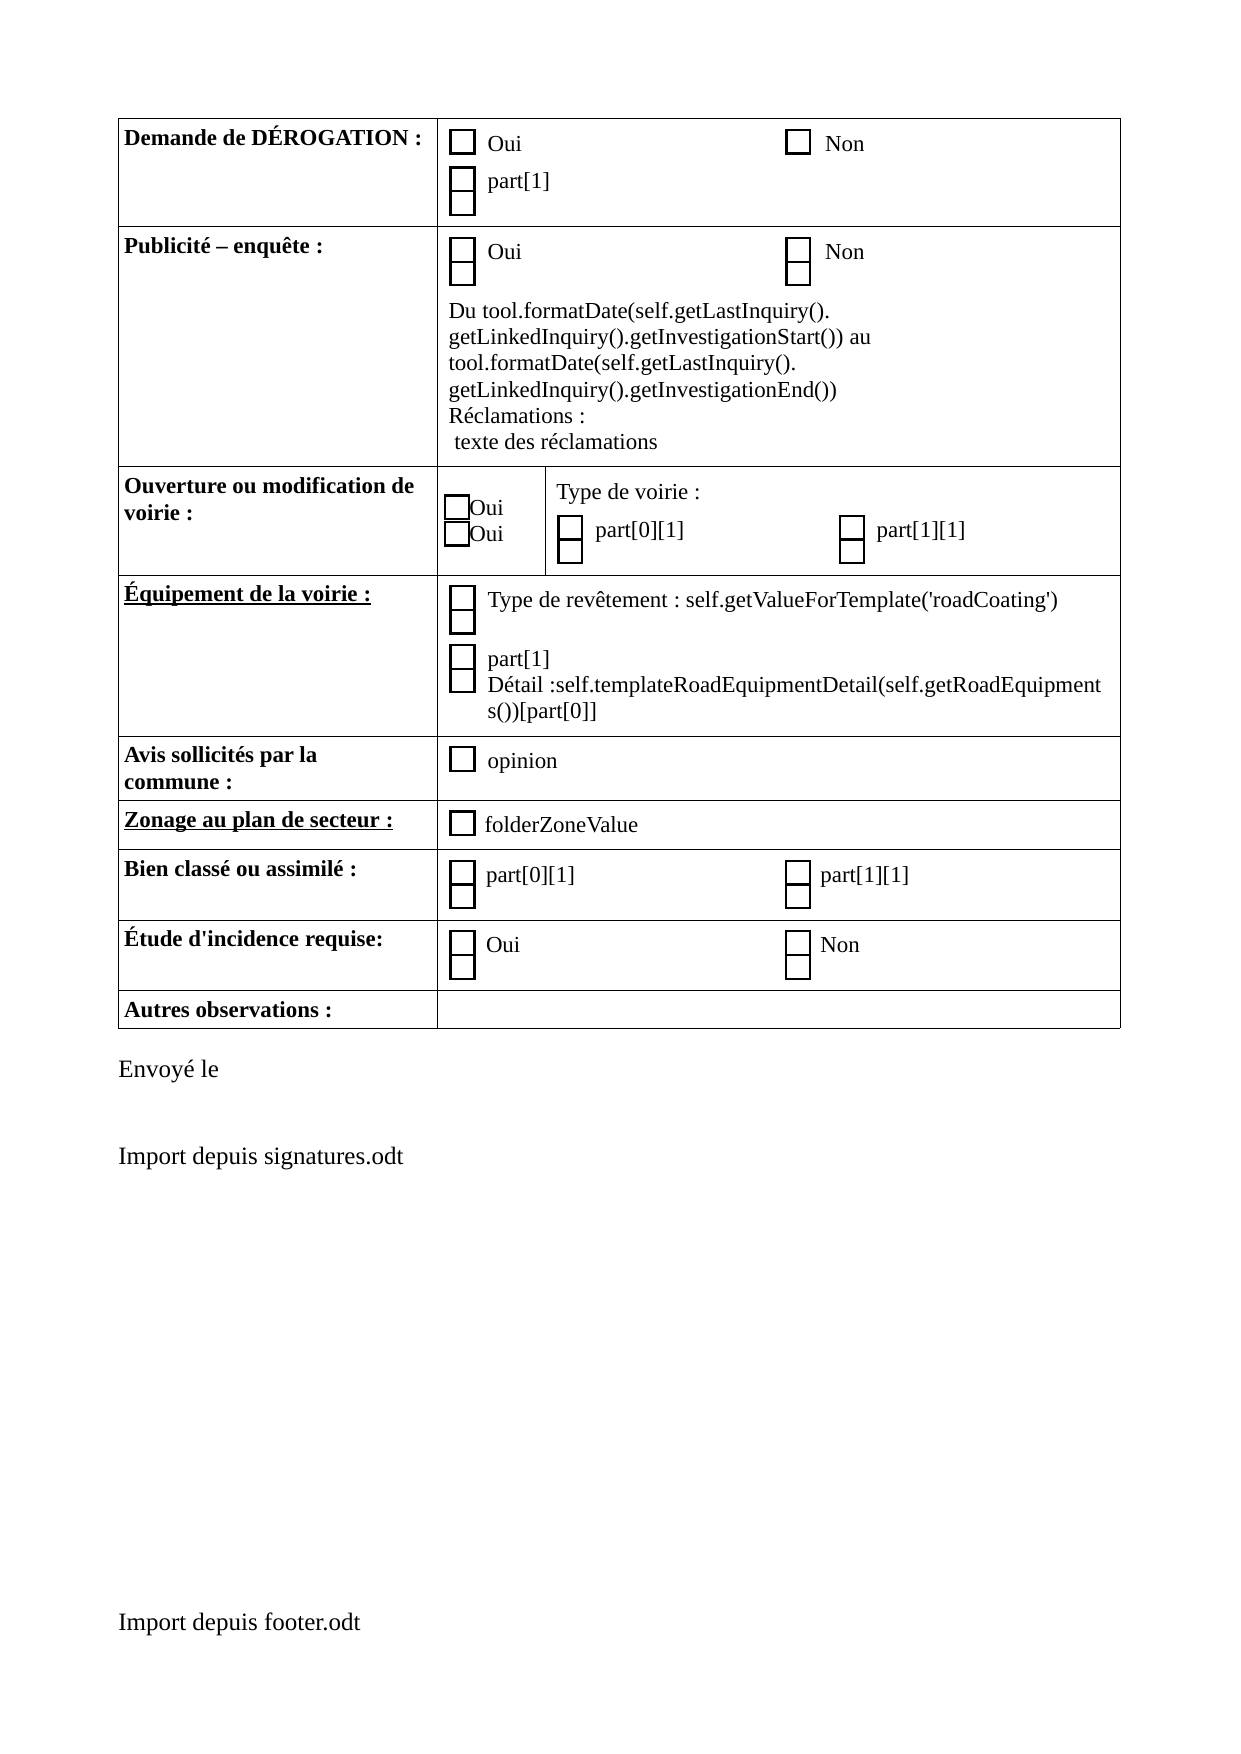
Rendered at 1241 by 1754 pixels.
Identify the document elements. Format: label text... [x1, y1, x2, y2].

table_cell [546, 467, 1120, 574]
table_header [443, 855, 480, 914]
table_cell [438, 227, 1120, 466]
table_header part[1][1] [815, 855, 1114, 914]
table_header [443, 926, 480, 984]
table_header [443, 124, 482, 162]
table_cell [443, 639, 482, 730]
table_cell [438, 991, 1120, 1028]
table_header [779, 232, 819, 291]
table_cell Étude d'incidence requise: [119, 921, 437, 990]
text Import depuis signatures.odt [118, 1141, 1131, 1169]
table_cell Autres observations : [119, 991, 437, 1028]
table_header Oui [482, 232, 778, 291]
table_header [778, 855, 814, 914]
table_cell [832, 510, 871, 569]
table_header Type de voirie : [550, 472, 1114, 510]
table_header [443, 806, 478, 843]
table_cell Oui Oui [438, 467, 545, 574]
table_cell Publicité – enquête : [119, 227, 437, 466]
table_header Non [815, 926, 1114, 984]
table_cell [438, 576, 1120, 736]
table_header Non [819, 232, 1114, 291]
table_header [443, 741, 482, 779]
table_header [779, 124, 819, 162]
table_header [443, 162, 482, 221]
table_header opinion [482, 741, 1114, 779]
table_cell [438, 850, 1120, 920]
table_header Oui [482, 124, 778, 162]
table_header part[1] [482, 162, 1114, 221]
table_header Non [819, 124, 1114, 162]
table_cell [438, 921, 1120, 990]
table_cell part[1][1] [871, 510, 1114, 569]
table_cell [438, 119, 1120, 226]
table_cell Bien classé ou assimilé : [119, 850, 437, 920]
table_cell Ouverture ou modification de voirie : [119, 467, 437, 574]
table_header folderZoneValue [479, 806, 1114, 843]
table_cell Du tool.formatDate(self.getLastInquiry(). getLinkedInquiry().getInvestigationStart()) au tool.formatDate(self.getLastInquiry(). getLinkedInquiry().getInvestigationEnd()) Réclamations : texte des réclamations [443, 291, 1114, 461]
table_header Type de revêtement : self.getValueForTemplate('roadCoating') [482, 580, 1114, 639]
table_cell part[1] Détail :self.templateRoadEquipmentDetail(self.getRoadEquipments())[part[0]] [482, 639, 1114, 730]
table_cell part[0][1] [590, 510, 832, 569]
table_header part[0][1] [480, 855, 778, 914]
table_header [778, 926, 814, 984]
text Envoyé le [118, 1054, 1122, 1083]
table_cell Avis sollicités par la commune : [119, 737, 437, 800]
table_cell [550, 510, 589, 569]
table_cell Demande de DÉROGATION : [119, 119, 437, 226]
table_header Oui [480, 926, 778, 984]
table_header [443, 580, 482, 639]
table_cell Zonage au plan de secteur : [119, 801, 437, 849]
table_cell [438, 801, 1120, 849]
table_cell [438, 737, 1120, 800]
table_header [443, 232, 482, 291]
table_cell Équipement de la voirie : [119, 576, 437, 736]
